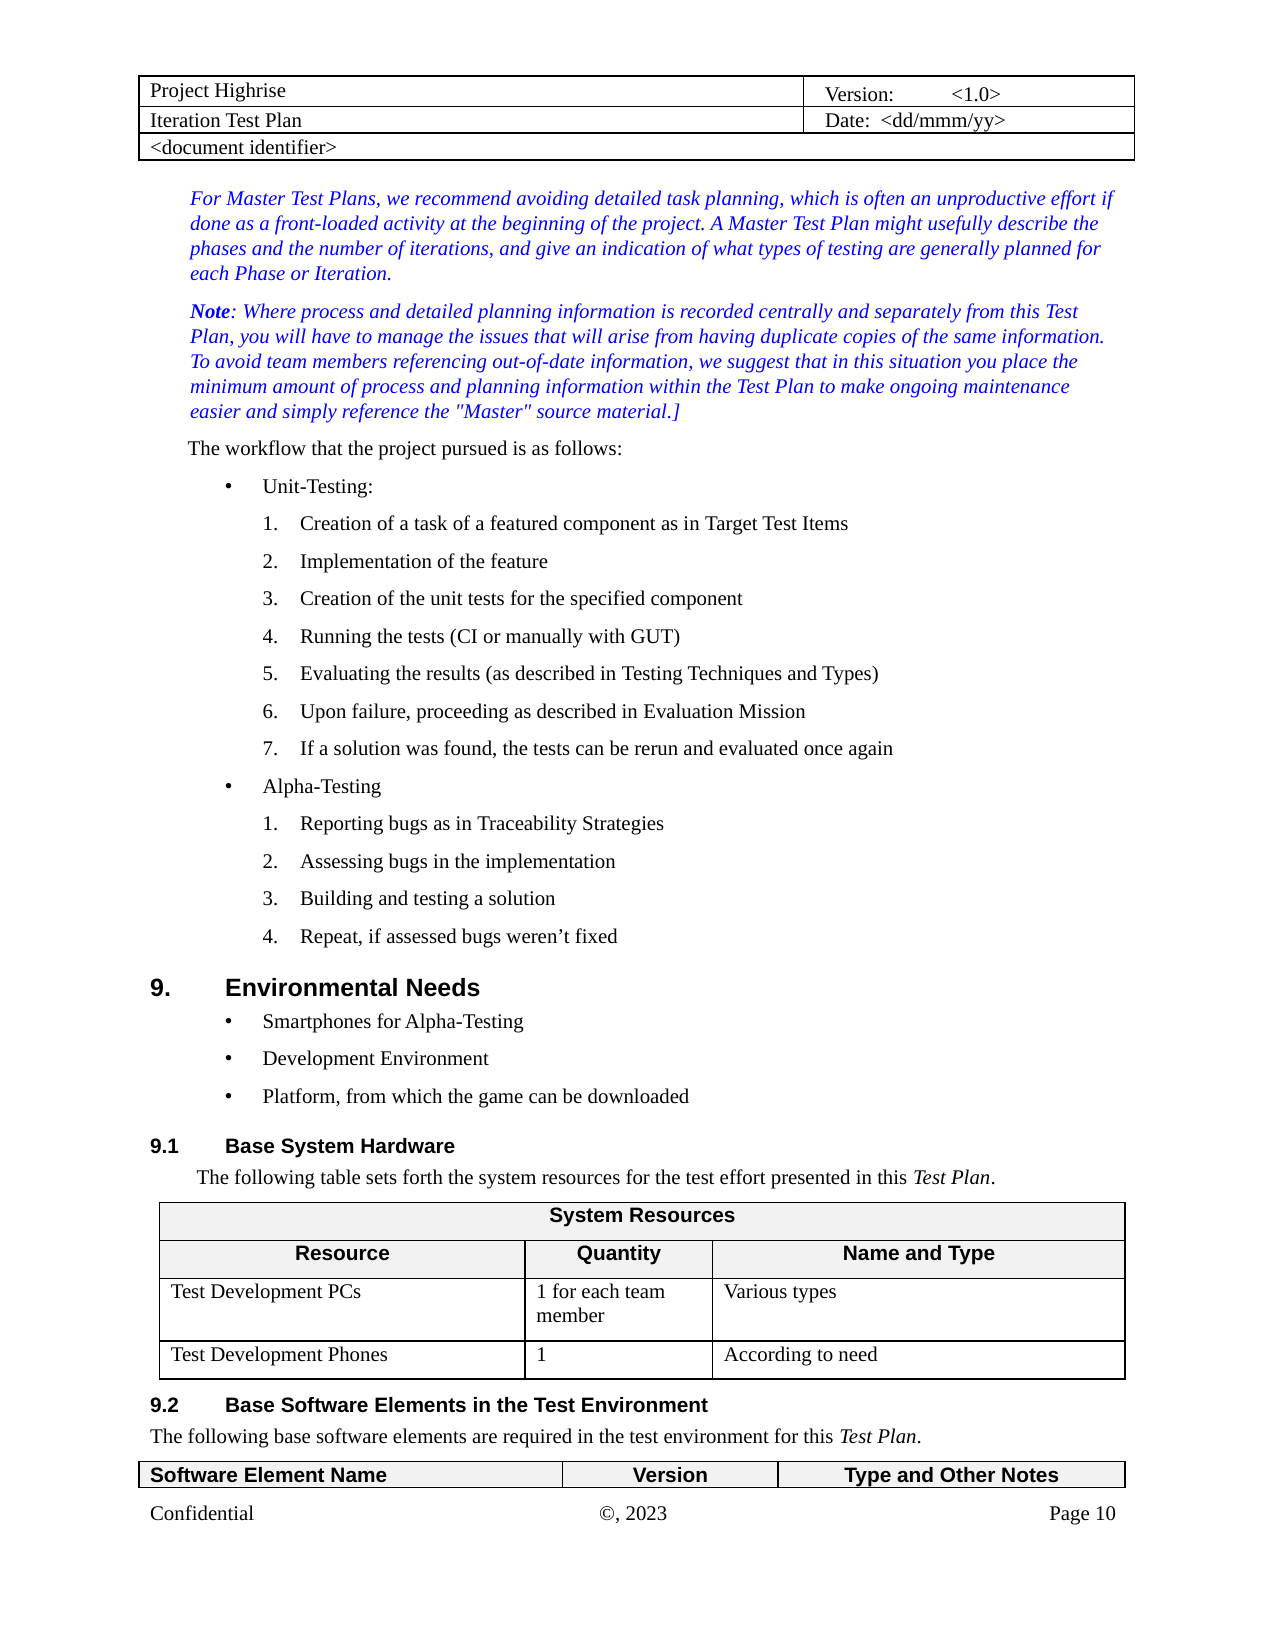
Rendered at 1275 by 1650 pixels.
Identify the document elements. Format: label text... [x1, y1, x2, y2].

list Building and testing a solution [262, 885, 1125, 910]
table_cell According to need [713, 1342, 1124, 1378]
subtitle Base System Hardware [150, 1133, 1125, 1158]
list Unit-Testing: [225, 473, 1125, 498]
list Repeat, if assessed bugs weren’t fixed [262, 923, 1125, 948]
list Upon failure, proceeding as described in Evaluation Mission [262, 698, 1125, 723]
subtitle Environmental Needs [150, 973, 1125, 1002]
list Reporting bugs as in Traceability Strategies [262, 810, 1125, 835]
list Evaluating the results (as described in Testing Techniques and Types) [262, 660, 1125, 685]
list Development Environment [225, 1045, 1125, 1070]
table_cell Name and Type [713, 1241, 1124, 1278]
list Creation of a task of a featured component as in Target Test Items [262, 510, 1125, 535]
subtitle Base Software Elements in the Test Environment [150, 1392, 1125, 1417]
table_cell Resource [160, 1241, 524, 1278]
table_cell Various types [713, 1279, 1124, 1340]
table_header System Resources [160, 1203, 1124, 1240]
list Running the tests (CI or manually with GUT) [262, 623, 1125, 648]
table_cell 1 for each team member [526, 1279, 712, 1340]
list Implementation of the feature [262, 548, 1125, 573]
list Creation of the unit tests for the specified component [262, 585, 1125, 610]
text The workflow that the project pursued is as follows: [187, 435, 1125, 460]
table_header Type and Other Notes [779, 1462, 1124, 1486]
list Assessing bugs in the implementation [262, 848, 1125, 873]
list Platform, from which the game can be downloaded [225, 1083, 1125, 1108]
list Alpha-Testing [225, 773, 1125, 798]
list Smartphones for Alpha-Testing [225, 1008, 1125, 1033]
text Note: Where process and detailed planning information is recorded centrally and separately from this Test Plan, you will have to manage the issues that will arise from having duplicate copies of the same information. To avoid team members referencing out-of-date information, we suggest that in this situation you place the minimum amount of process and planning information within the Test Plan to make ongoing maintenance easier and simply reference the "Master" source material.] [190, 298, 1125, 423]
list If a solution was found, the tests can be rerun and evaluated once again [262, 735, 1125, 760]
table_cell Test Development Phones [160, 1342, 524, 1378]
table_header Version [563, 1462, 777, 1486]
table_cell Quantity [526, 1241, 712, 1278]
table_cell 1 [526, 1342, 712, 1378]
text For Master Test Plans, we recommend avoiding detailed task planning, which is often an unproductive effort if done as a front-loaded activity at the beginning of the project. A Master Test Plan might usefully describe the phases and the number of iterations, and give an indication of what types of testing are generally planned for each Phase or Iteration. [190, 185, 1125, 285]
table_cell Test Development PCs [160, 1279, 524, 1340]
text The following base software elements are required in the test environment for this Test Plan. [150, 1423, 1125, 1448]
table_header Software Element Name [140, 1462, 562, 1486]
text The following table sets forth the system resources for the test effort presented in this Test Plan. [150, 1164, 1125, 1189]
